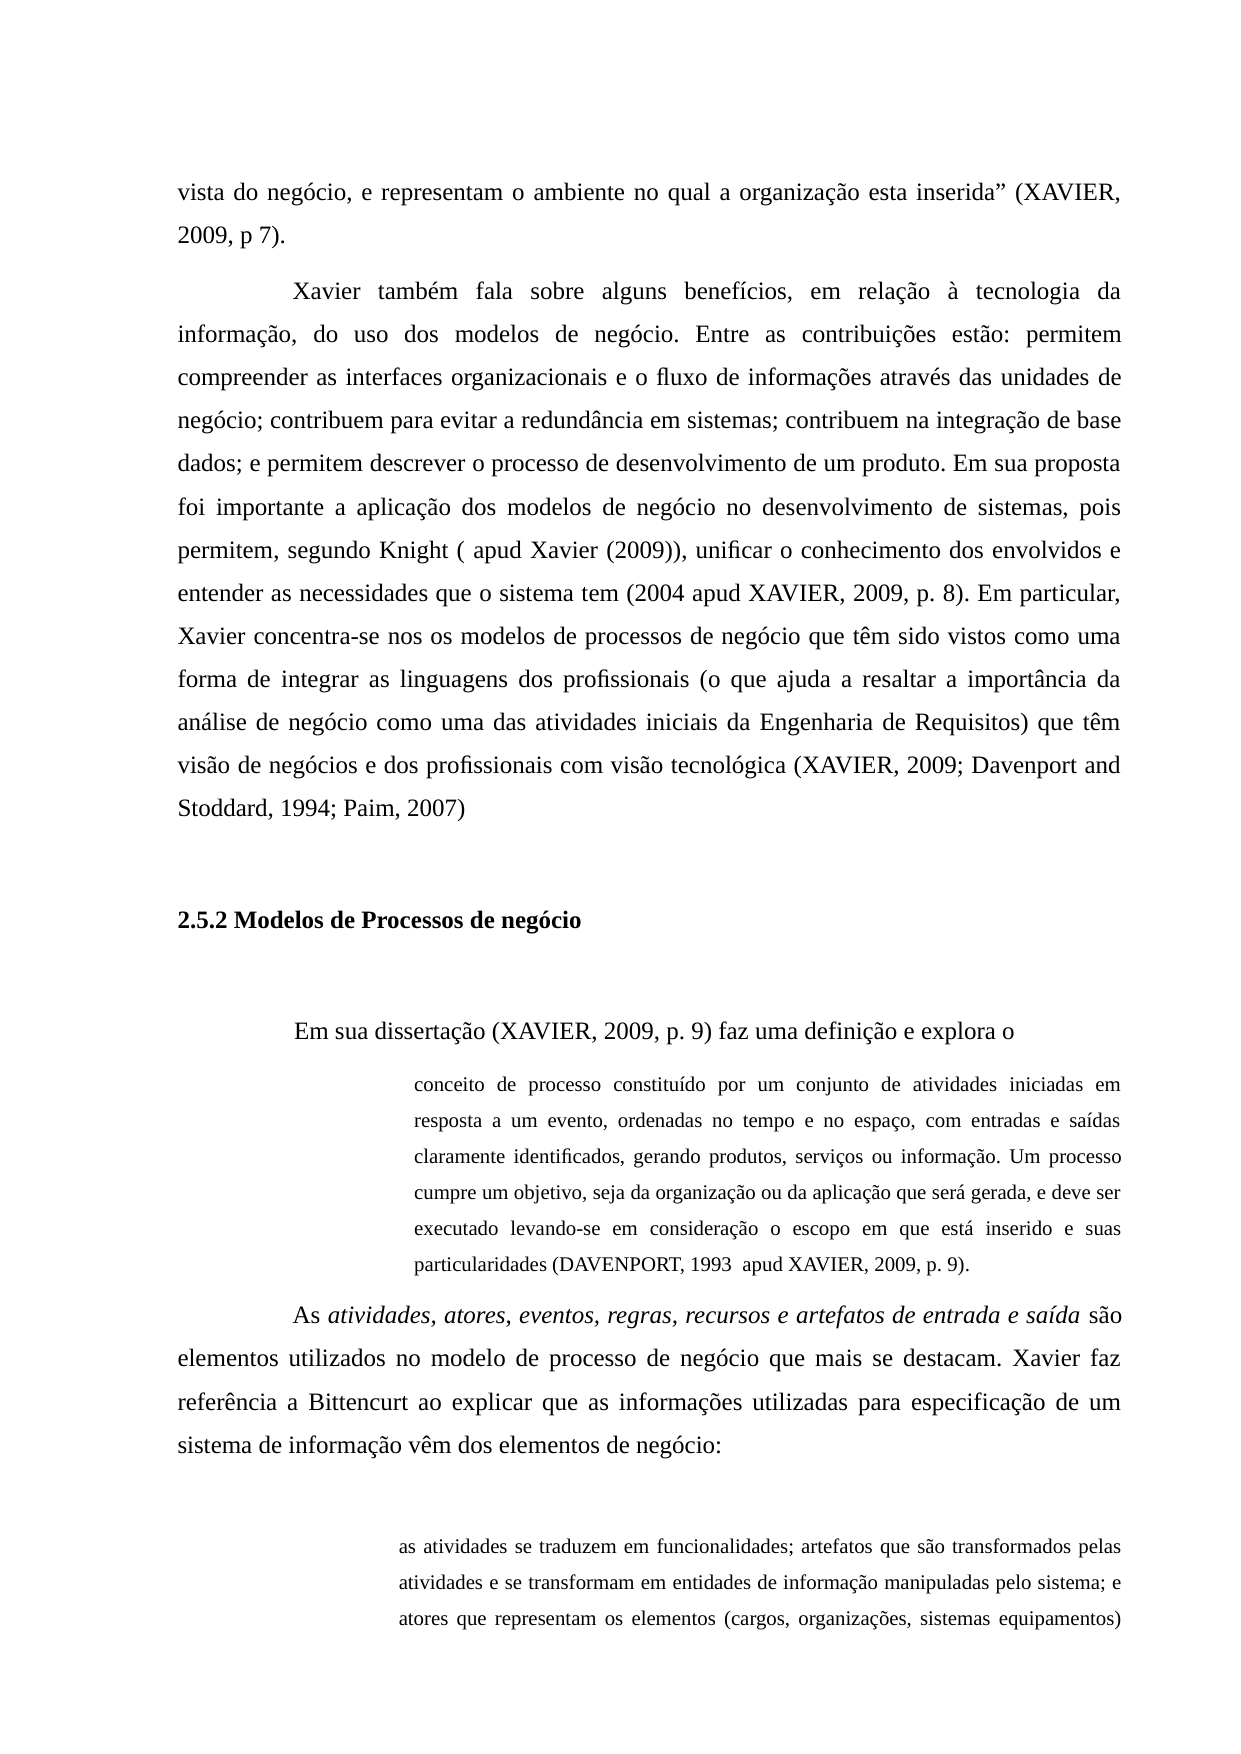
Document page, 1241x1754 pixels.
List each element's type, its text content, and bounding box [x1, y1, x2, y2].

text vista do negócio, e representam o ambiente no qual a organização esta inserida” (XAVIER, 2009, p 7). [177, 177, 1122, 249]
text as atividades se traduzem em funcionalidades; artefatos que são transformados pelas atividades e se transformam em entidades de informação manipuladas pelo sistema; e atores que representam os elementos (cargos, organizações, sistemas equipamentos) [398, 1534, 1122, 1630]
text Em sua dissertação (XAVIER, 2009, p. 9) faz uma definição e explora o [177, 1016, 1122, 1045]
text 2.5.2 Modelos de Processos de negócio [177, 905, 1122, 933]
text Xavier também fala sobre alguns benefícios, em relação à tecnologia da informação, do uso dos modelos de negócio. Entre as contribuições estão: permitem compreender as interfaces organizacionais e o ﬂuxo de informações através das unidades de negócio; contribuem para evitar a redundância em sistemas; contribuem na integração de base dados; e permitem descrever o processo de desenvolvimento de um produto. Em sua proposta foi importante a aplicação dos modelos de negócio no desenvolvimento de sistemas, pois permitem, segundo Knight ( apud Xavier (2009)), uniﬁcar o conhecimento dos envolvidos e entender as necessidades que o sistema tem (2004 apud XAVIER, 2009, p. 8). Em particular, Xavier concentra-se nos os modelos de processos de negócio que têm sido vistos como uma forma de integrar as linguagens dos proﬁssionais (o que ajuda a resaltar a importância da análise de negócio como uma das atividades iniciais da Engenharia de Requisitos) que têm visão de negócios e dos proﬁssionais com visão tecnológica (XAVIER, 2009; Davenport and Stoddard, 1994; Paim, 2007) [177, 276, 1122, 822]
text conceito de processo constituído por um conjunto de atividades iniciadas em resposta a um evento, ordenadas no tempo e no espaço, com entradas e saídas claramente identiﬁcados, gerando produtos, serviços ou informação. Um processo cumpre um objetivo, seja da organização ou da aplicação que será gerada, e deve ser executado levando-se em consideração o escopo em que está inserido e suas particularidades (DAVENPORT, 1993 apud XAVIER, 2009, p. 9). [414, 1072, 1122, 1276]
text As atividades, atores, eventos, regras, recursos e artefatos de entrada e saída são elementos utilizados no modelo de processo de negócio que mais se destacam. Xavier faz referência a Bittencurt ao explicar que as informações utilizadas para especificação de um sistema de informação vêm dos elementos de negócio: [177, 1300, 1122, 1458]
